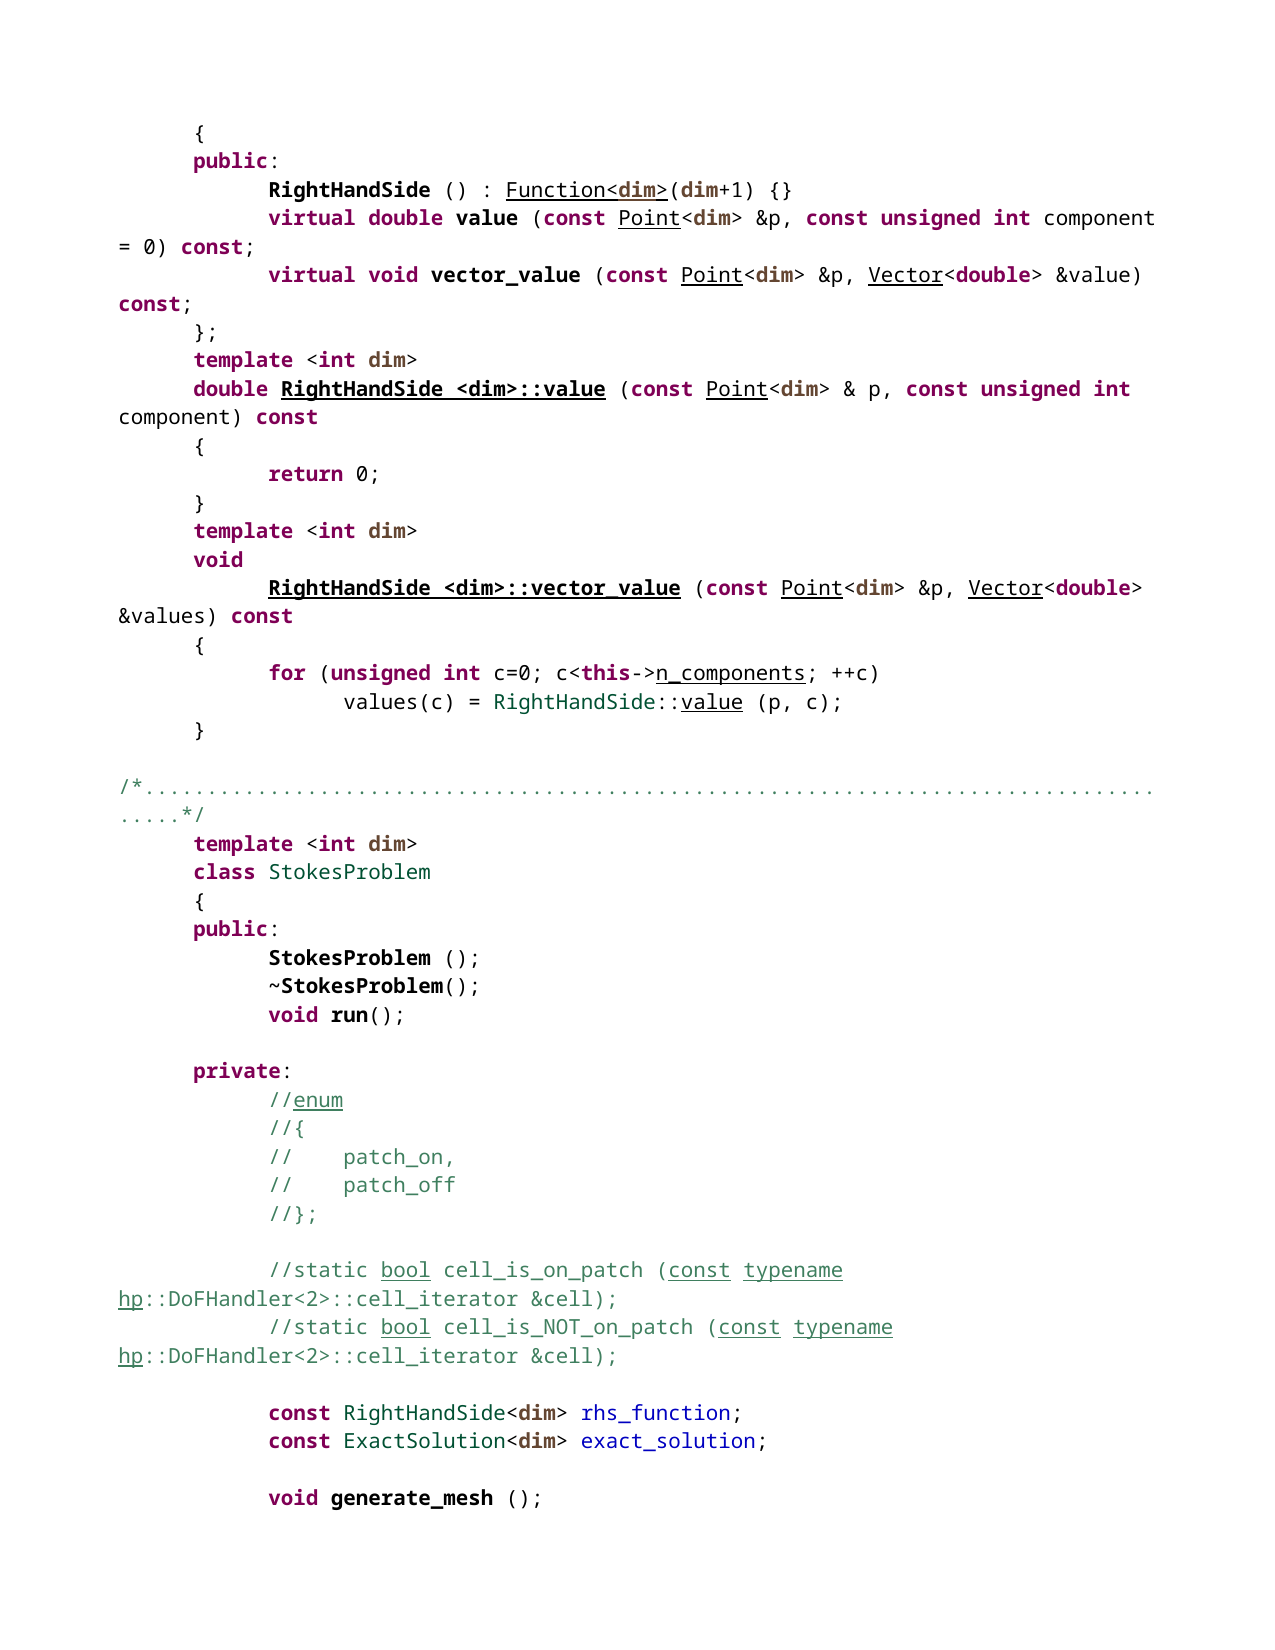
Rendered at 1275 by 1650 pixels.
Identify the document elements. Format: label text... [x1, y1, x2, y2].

text virtual double value (const Point<dim> &p, const unsigned int component = 0) const; [118, 203, 1157, 260]
text class StokesProblem [118, 857, 1157, 886]
text { [118, 431, 1157, 459]
text { [118, 886, 1157, 914]
text /*......................................................................................*/ [118, 744, 1157, 829]
text template <int dim> [118, 346, 1157, 374]
text ~StokesProblem(); [118, 971, 1157, 1000]
text void generate_mesh (); [118, 1483, 1157, 1512]
text public: [118, 914, 1157, 943]
text StokesProblem (); [118, 943, 1157, 971]
text //{ [118, 1113, 1157, 1142]
text void [118, 545, 1157, 573]
text } [118, 715, 1157, 744]
text // patch_on, [118, 1142, 1157, 1170]
text private: [118, 1057, 1157, 1085]
text // patch_off [118, 1170, 1157, 1199]
text return 0; [118, 459, 1157, 488]
text { [118, 118, 1157, 147]
text virtual void vector_value (const Point<dim> &p, Vector<double> &value) const; [118, 260, 1157, 317]
text for (unsigned int c=0; c<this->n_components; ++c) [118, 658, 1157, 687]
text }; [118, 317, 1157, 346]
text RightHandSide <dim>::vector_value (const Point<dim> &p, Vector<double> &values) const [118, 573, 1157, 630]
text { [118, 630, 1157, 658]
text public: [118, 147, 1157, 175]
text RightHandSide () : Function<dim>(dim+1) {} [118, 175, 1157, 203]
text //enum [118, 1085, 1157, 1113]
text void run(); [118, 1000, 1157, 1028]
text const ExactSolution<dim> exact_solution; [118, 1426, 1157, 1455]
text //}; [118, 1199, 1157, 1227]
text //static bool cell_is_NOT_on_patch (const typename hp::DoFHandler<2>::cell_iterator &cell); [118, 1312, 1157, 1369]
text } [118, 488, 1157, 516]
text values(c) = RightHandSide::value (p, c); [118, 687, 1157, 715]
text template <int dim> [118, 516, 1157, 545]
text template <int dim> [118, 829, 1157, 857]
text //static bool cell_is_on_patch (const typename hp::DoFHandler<2>::cell_iterator &cell); [118, 1256, 1157, 1312]
text double RightHandSide <dim>::value (const Point<dim> & p, const unsigned int component) const [118, 374, 1157, 431]
text const RightHandSide<dim> rhs_function; [118, 1398, 1157, 1426]
